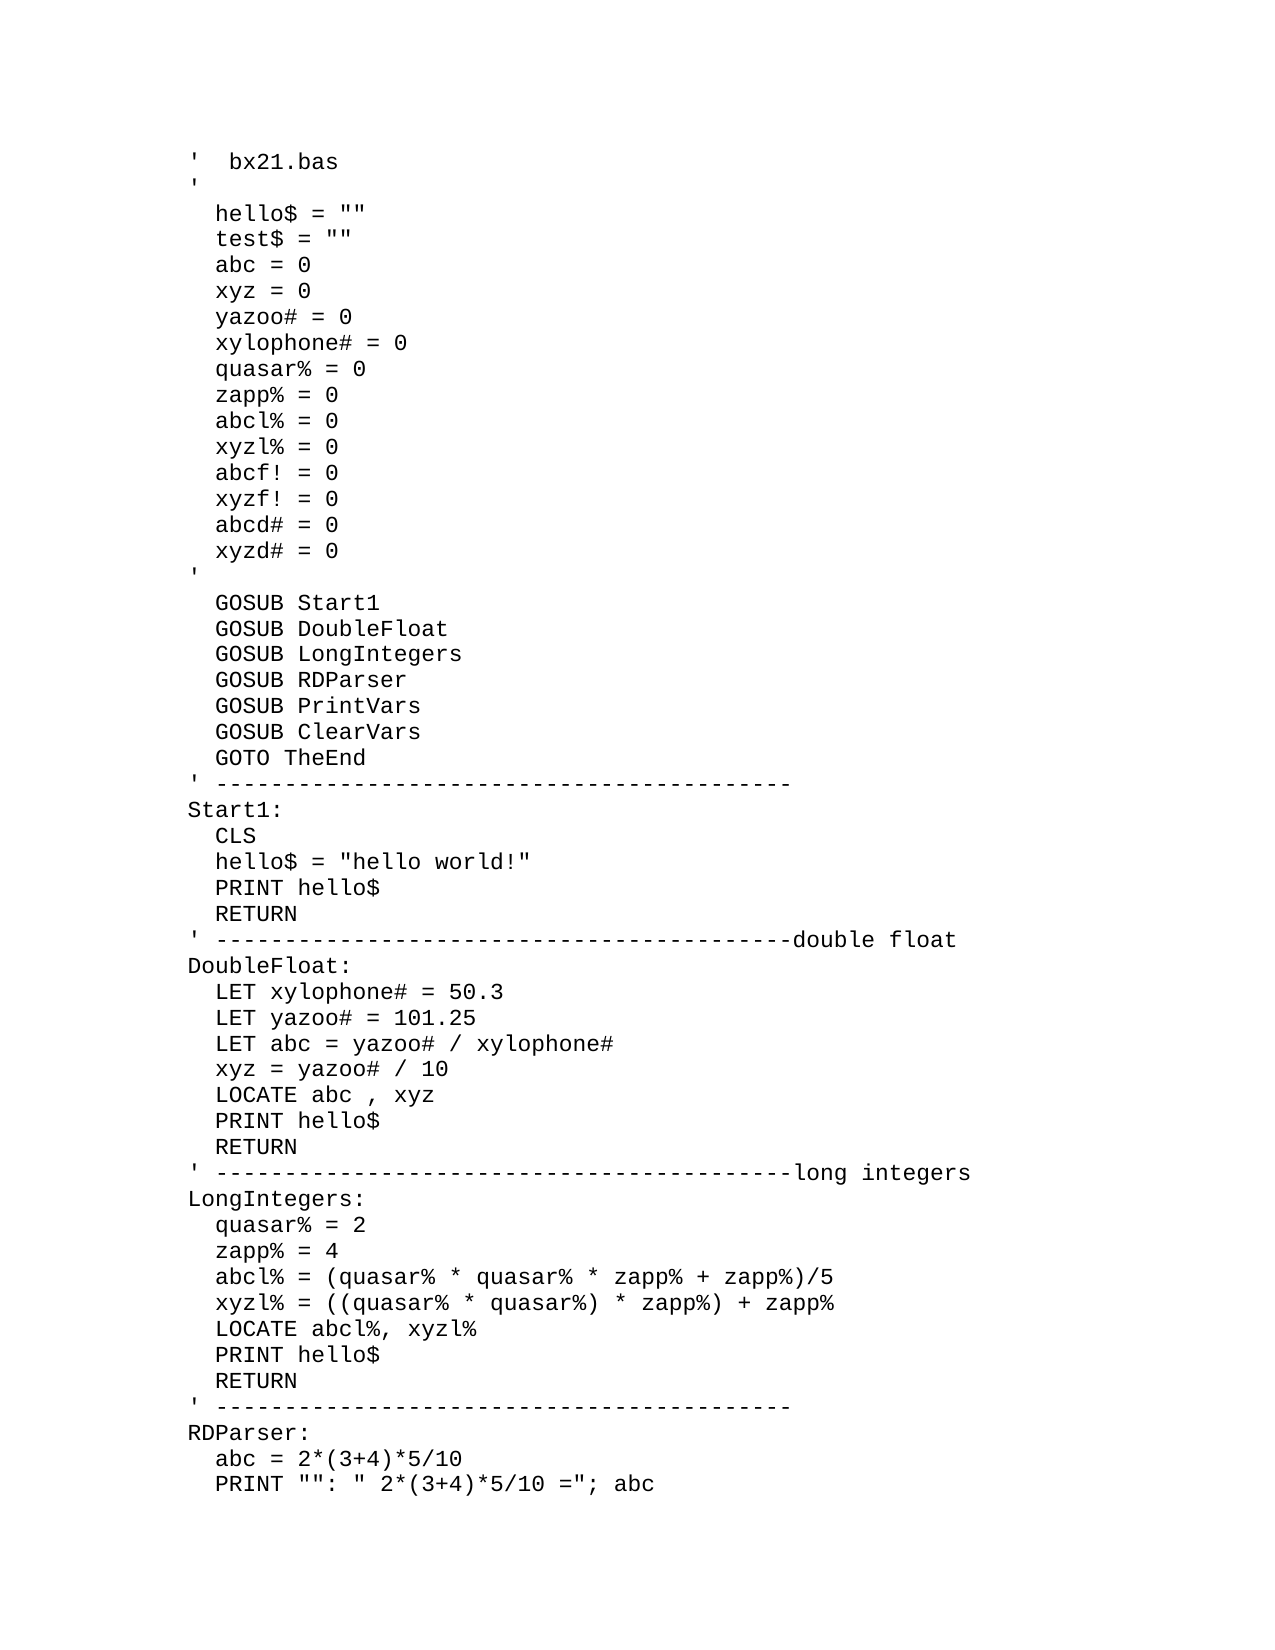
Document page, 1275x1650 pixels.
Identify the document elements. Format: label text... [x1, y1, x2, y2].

text RETURN [187, 1369, 1087, 1395]
text GOTO TheEnd [187, 747, 1087, 772]
text ' [187, 565, 1087, 591]
text quasar% = 2 [187, 1213, 1087, 1239]
text ' [187, 176, 1087, 202]
text LOCATE abcl%, xyzl% [187, 1317, 1087, 1343]
text RETURN [187, 902, 1087, 928]
text ' ------------------------------------------long integers [187, 1162, 1087, 1187]
text abc = 2*(3+4)*5/10 [187, 1447, 1087, 1473]
text xyzl% = ((quasar% * quasar%) * zapp%) + zapp% [187, 1291, 1087, 1317]
text PRINT "": " 2*(3+4)*5/10 ="; abc [187, 1473, 1087, 1499]
text ' ------------------------------------------ [187, 1395, 1087, 1421]
text ' ------------------------------------------double float [187, 928, 1087, 954]
text ' bx21.bas [187, 150, 1087, 176]
text GOSUB LongIntegers [187, 643, 1087, 669]
text PRINT hello$ [187, 876, 1087, 902]
text abcf! = 0 [187, 461, 1087, 487]
text Start1: [187, 798, 1087, 824]
text xyzf! = 0 [187, 487, 1087, 513]
text hello$ = "hello world!" [187, 850, 1087, 876]
text LongIntegers: [187, 1187, 1087, 1213]
text PRINT hello$ [187, 1343, 1087, 1369]
text xylophone# = 0 [187, 332, 1087, 357]
text CLS [187, 824, 1087, 850]
text test$ = "" [187, 228, 1087, 254]
text abcl% = 0 [187, 409, 1087, 435]
text yazoo# = 0 [187, 306, 1087, 332]
text LET yazoo# = 101.25 [187, 1006, 1087, 1032]
text LET abc = yazoo# / xylophone# [187, 1032, 1087, 1058]
text PRINT hello$ [187, 1110, 1087, 1136]
text RETURN [187, 1136, 1087, 1162]
text LET xylophone# = 50.3 [187, 980, 1087, 1006]
text GOSUB DoubleFloat [187, 617, 1087, 643]
text GOSUB PrintVars [187, 695, 1087, 721]
text GOSUB Start1 [187, 591, 1087, 617]
text LOCATE abc , xyz [187, 1084, 1087, 1110]
text xyz = 0 [187, 280, 1087, 306]
text abcl% = (quasar% * quasar% * zapp% + zapp%)/5 [187, 1265, 1087, 1291]
text quasar% = 0 [187, 357, 1087, 383]
text GOSUB RDParser [187, 669, 1087, 695]
text RDParser: [187, 1421, 1087, 1447]
text GOSUB ClearVars [187, 721, 1087, 747]
text DoubleFloat: [187, 954, 1087, 980]
text abc = 0 [187, 254, 1087, 280]
text abcd# = 0 [187, 513, 1087, 539]
text hello$ = "" [187, 202, 1087, 228]
text ' ------------------------------------------ [187, 772, 1087, 798]
text zapp% = 4 [187, 1239, 1087, 1265]
text zapp% = 0 [187, 383, 1087, 409]
text xyz = yazoo# / 10 [187, 1058, 1087, 1084]
text xyzl% = 0 [187, 435, 1087, 461]
text xyzd# = 0 [187, 539, 1087, 565]
